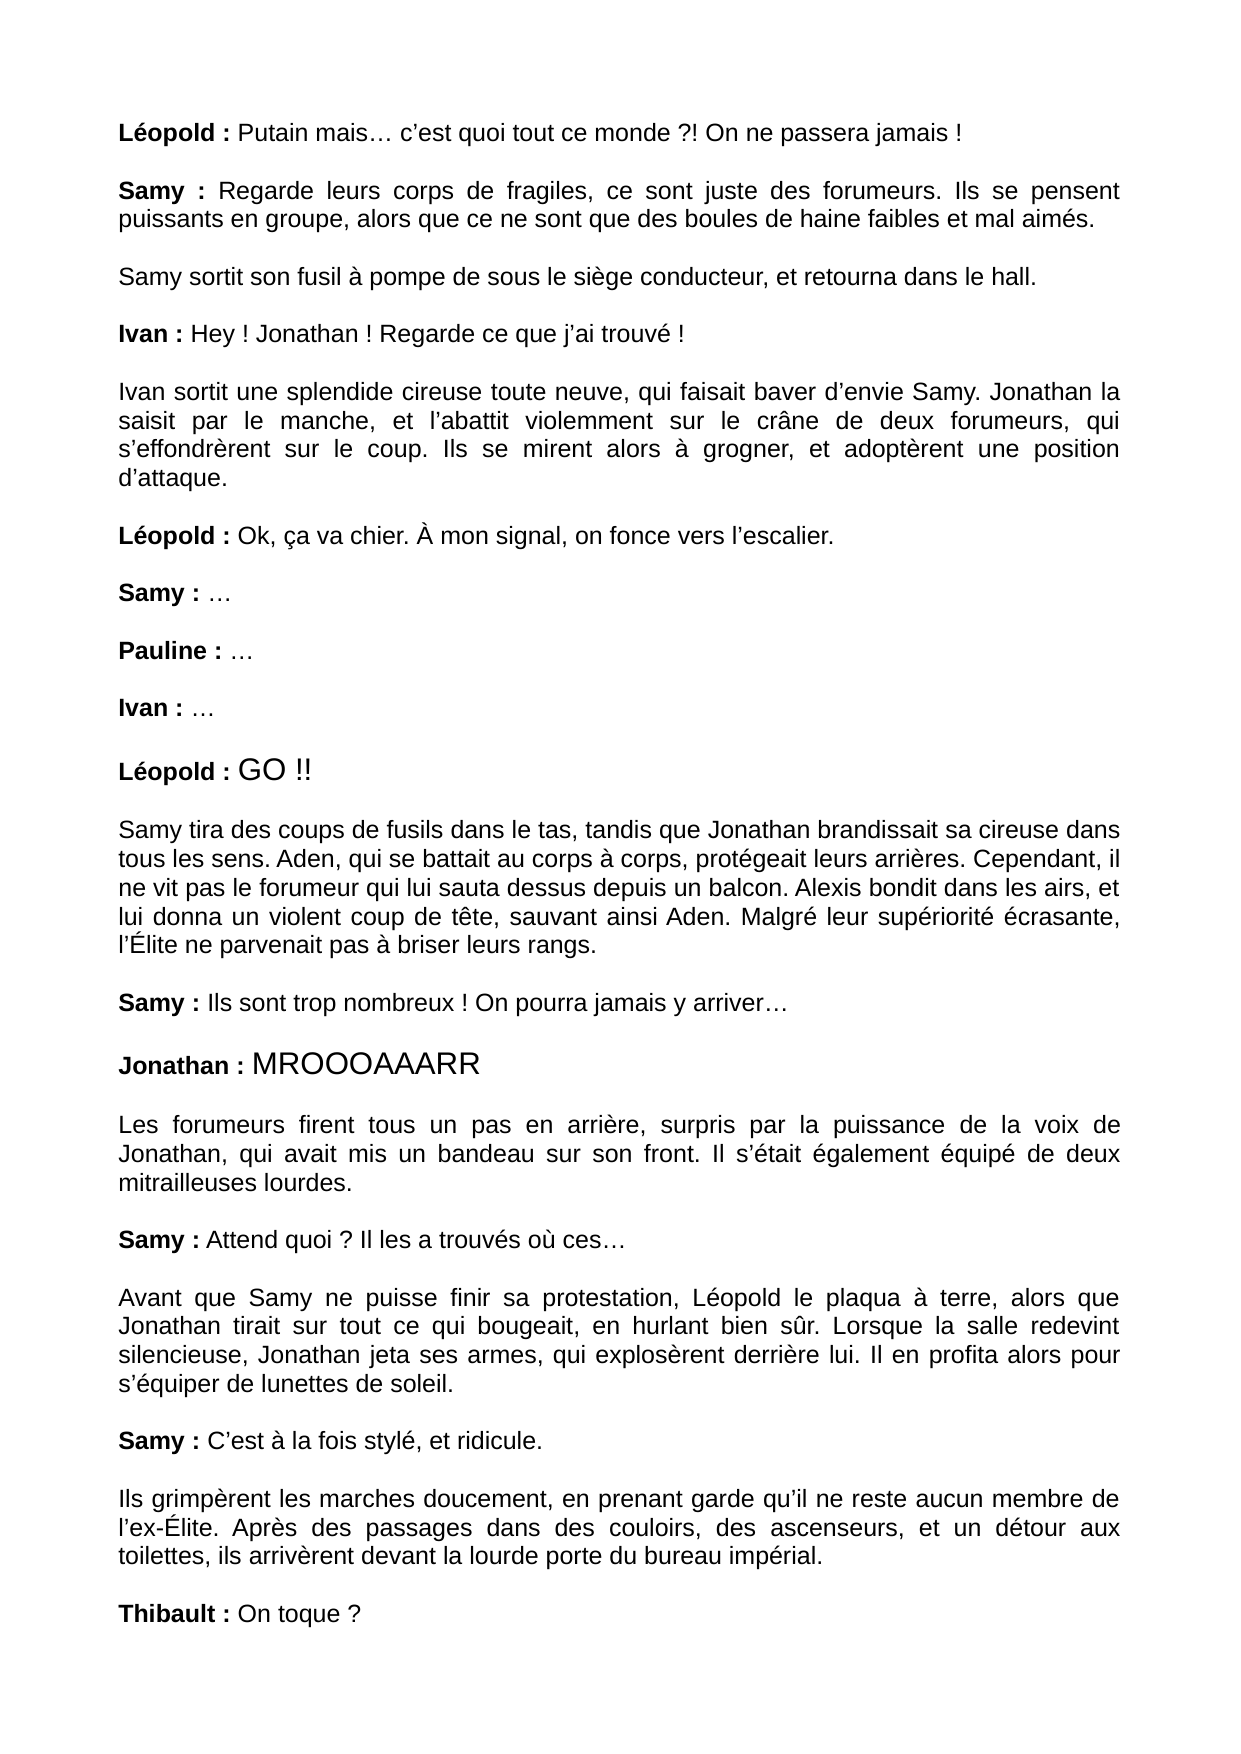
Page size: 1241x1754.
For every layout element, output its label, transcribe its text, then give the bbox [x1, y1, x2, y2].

text Pauline : … [118, 636, 1122, 664]
text Ivan sortit une splendide cireuse toute neuve, qui faisait baver d’envie Samy. Jonathan la saisit par le manche, et l’abattit violemment sur le crâne de deux forumeurs, qui s’effondrèrent sur le coup. Ils se mirent alors à grogner, et adoptèrent une position d’attaque. [118, 377, 1122, 492]
text Avant que Samy ne puisse finir sa protestation, Léopold le plaqua à terre, alors que Jonathan tirait sur tout ce qui bougeait, en hurlant bien sûr. Lorsque la salle redevint silencieuse, Jonathan jeta ses armes, qui explosèrent derrière lui. Il en profita alors pour s’équiper de lunettes de soleil. [118, 1282, 1122, 1397]
text Samy : Regarde leurs corps de fragiles, ce sont juste des forumeurs. Ils se pensent puissants en groupe, alors que ce ne sont que des boules de haine faibles et mal aimés. [118, 176, 1122, 233]
text Léopold : Putain mais… c’est quoi tout ce monde ?! On ne passera jamais ! [118, 118, 1122, 147]
text Samy : C’est à la fois stylé, et ridicule. [118, 1426, 1122, 1455]
text Thibault : On toque ? [118, 1599, 1122, 1627]
text Samy : Attend quoi ? Il les a trouvés où ces… [118, 1225, 1122, 1254]
text Samy : Ils sont trop nombreux ! On pourra jamais y arriver… [118, 988, 1122, 1017]
text Jonathan : MROOOAAARR [118, 1045, 1122, 1081]
text Léopold : Ok, ça va chier. À mon signal, on fonce vers l’escalier. [118, 521, 1122, 549]
text Ivan : … [118, 693, 1122, 722]
text Les forumeurs firent tous un pas en arrière, surpris par la puissance de la voix de Jonathan, qui avait mis un bandeau sur son front. Il s’était également équipé de deux mitrailleuses lourdes. [118, 1110, 1122, 1196]
text Samy : … [118, 578, 1122, 607]
text Samy tira des coups de fusils dans le tas, tandis que Jonathan brandissait sa cireuse dans tous les sens. Aden, qui se battait au corps à corps, protégeait leurs arrières. Cependant, il ne vit pas le forumeur qui lui sauta dessus depuis un balcon. Alexis bondit dans les airs, et lui donna un violent coup de tête, sauvant ainsi Aden. Malgré leur supériorité écrasante, l’Élite ne parvenait pas à briser leurs rangs. [118, 815, 1122, 959]
text Ivan : Hey ! Jonathan ! Regarde ce que j’ai trouvé ! [118, 319, 1122, 348]
text Ils grimpèrent les marches doucement, en prenant garde qu’il ne reste aucun membre de l’ex-Élite. Après des passages dans des couloirs, des ascenseurs, et un détour aux toilettes, ils arrivèrent devant la lourde porte du bureau impérial. [118, 1484, 1122, 1570]
text Léopold : GO !! [118, 751, 1122, 787]
text Samy sortit son fusil à pompe de sous le siège conducteur, et retourna dans le hall. [118, 262, 1122, 291]
